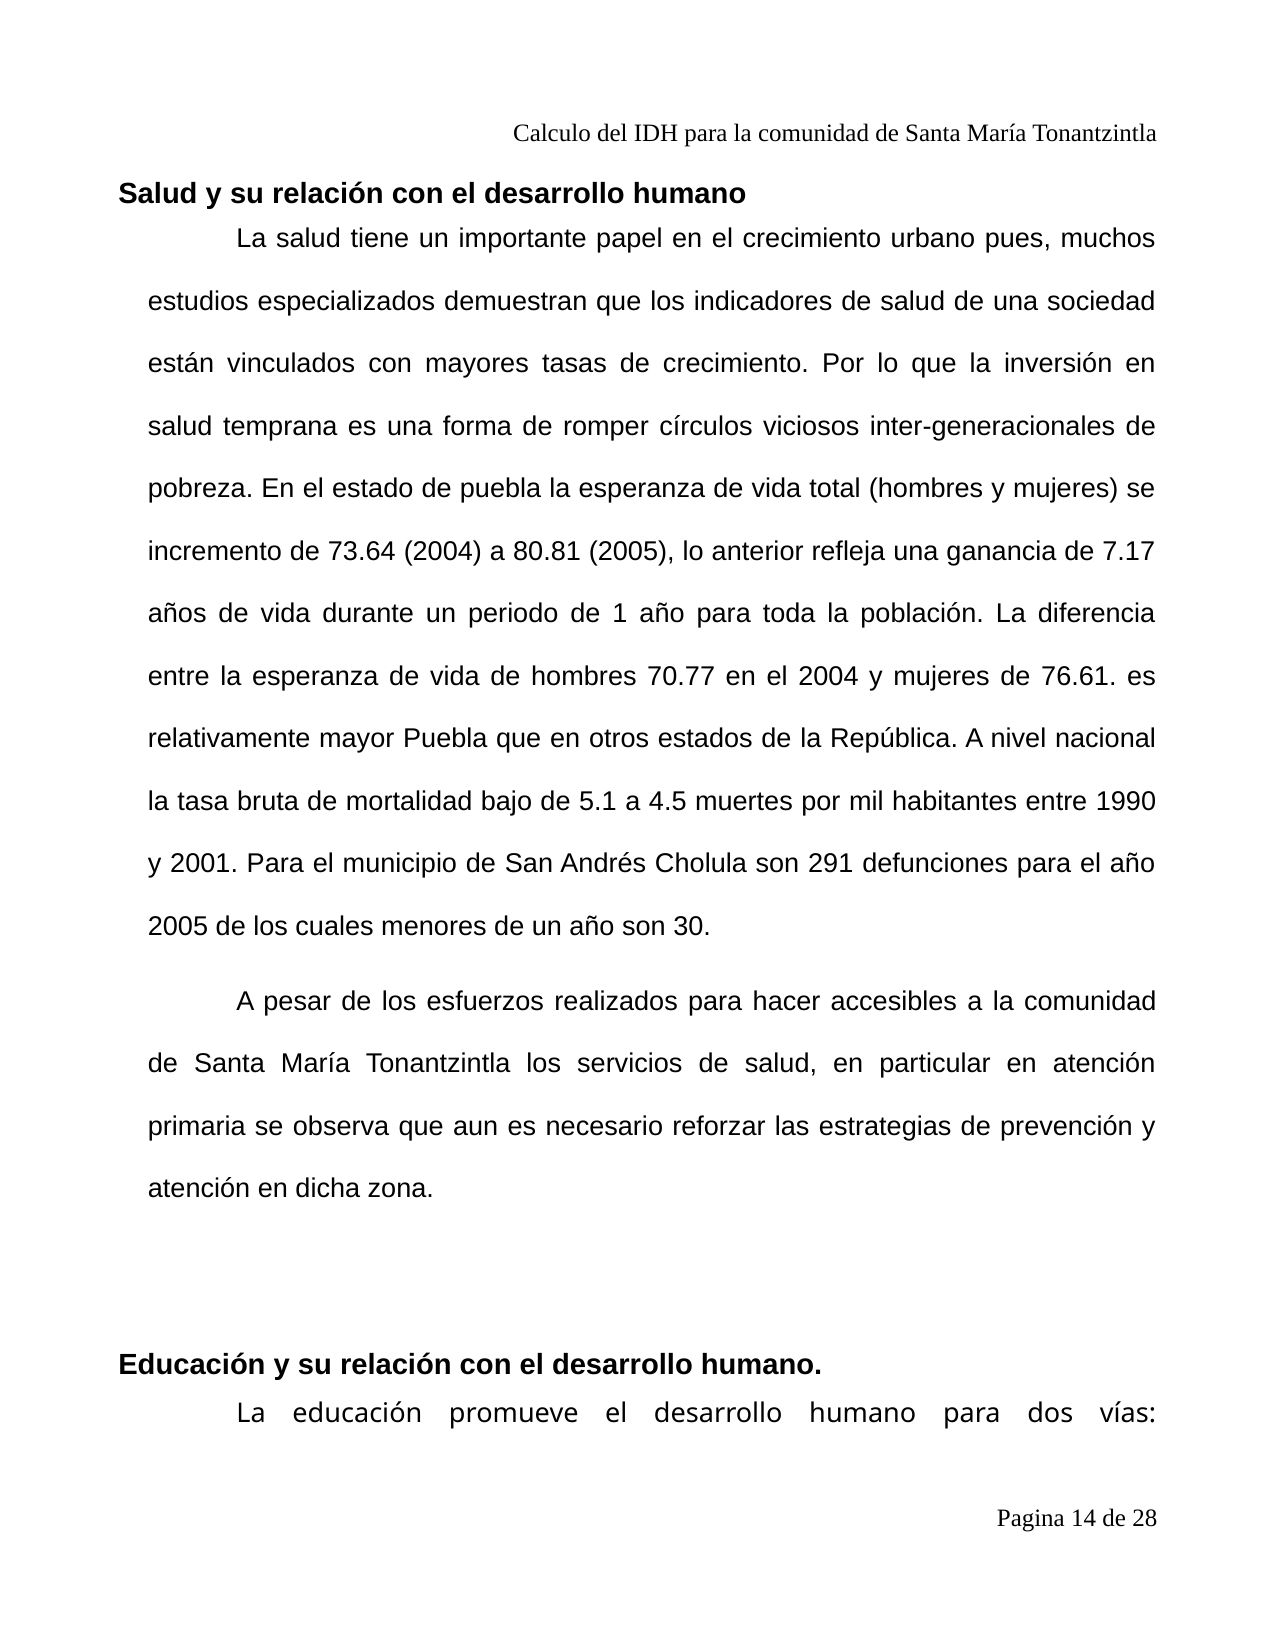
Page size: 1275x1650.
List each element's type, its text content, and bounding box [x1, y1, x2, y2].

subtitle Salud y su relación con el desarrollo humano [118, 176, 1157, 210]
text A pesar de los esfuerzos realizados para hacer accesibles a la comunidad de Santa María Tonantzintla los servicios de salud, en particular en atención primaria se observa que aun es necesario reforzar las estrategias de prevención y atención en dicha zona. [148, 985, 1157, 1204]
text La salud tiene un importante papel en el crecimiento urbano pues, muchos estudios especializados demuestran que los indicadores de salud de una sociedad están vinculados con mayores tasas de crecimiento. Por lo que la inversión en salud temprana es una forma de romper círculos viciosos inter-generacionales de pobreza. En el estado de puebla la esperanza de vida total (hombres y mujeres) se incremento de 73.64 (2004) a 80.81 (2005), lo anterior refleja una ganancia de 7.17 años de vida durante un periodo de 1 año para toda la población. La diferencia entre la esperanza de vida de hombres 70.77 en el 2004 y mujeres de 76.61. es relativamente mayor Puebla que en otros estados de la República. A nivel nacional la tasa bruta de mortalidad bajo de 5.1 a 4.5 muertes por mil habitantes entre 1990 y 2001. Para el municipio de San Andrés Cholula son 291 defunciones para el año 2005 de los cuales menores de un año son 30. [148, 222, 1157, 941]
subtitle Educación y su relación con el desarrollo humano. [118, 1347, 1157, 1381]
text La educación promueve el desarrollo humano para dos vías: [148, 1393, 1157, 1430]
